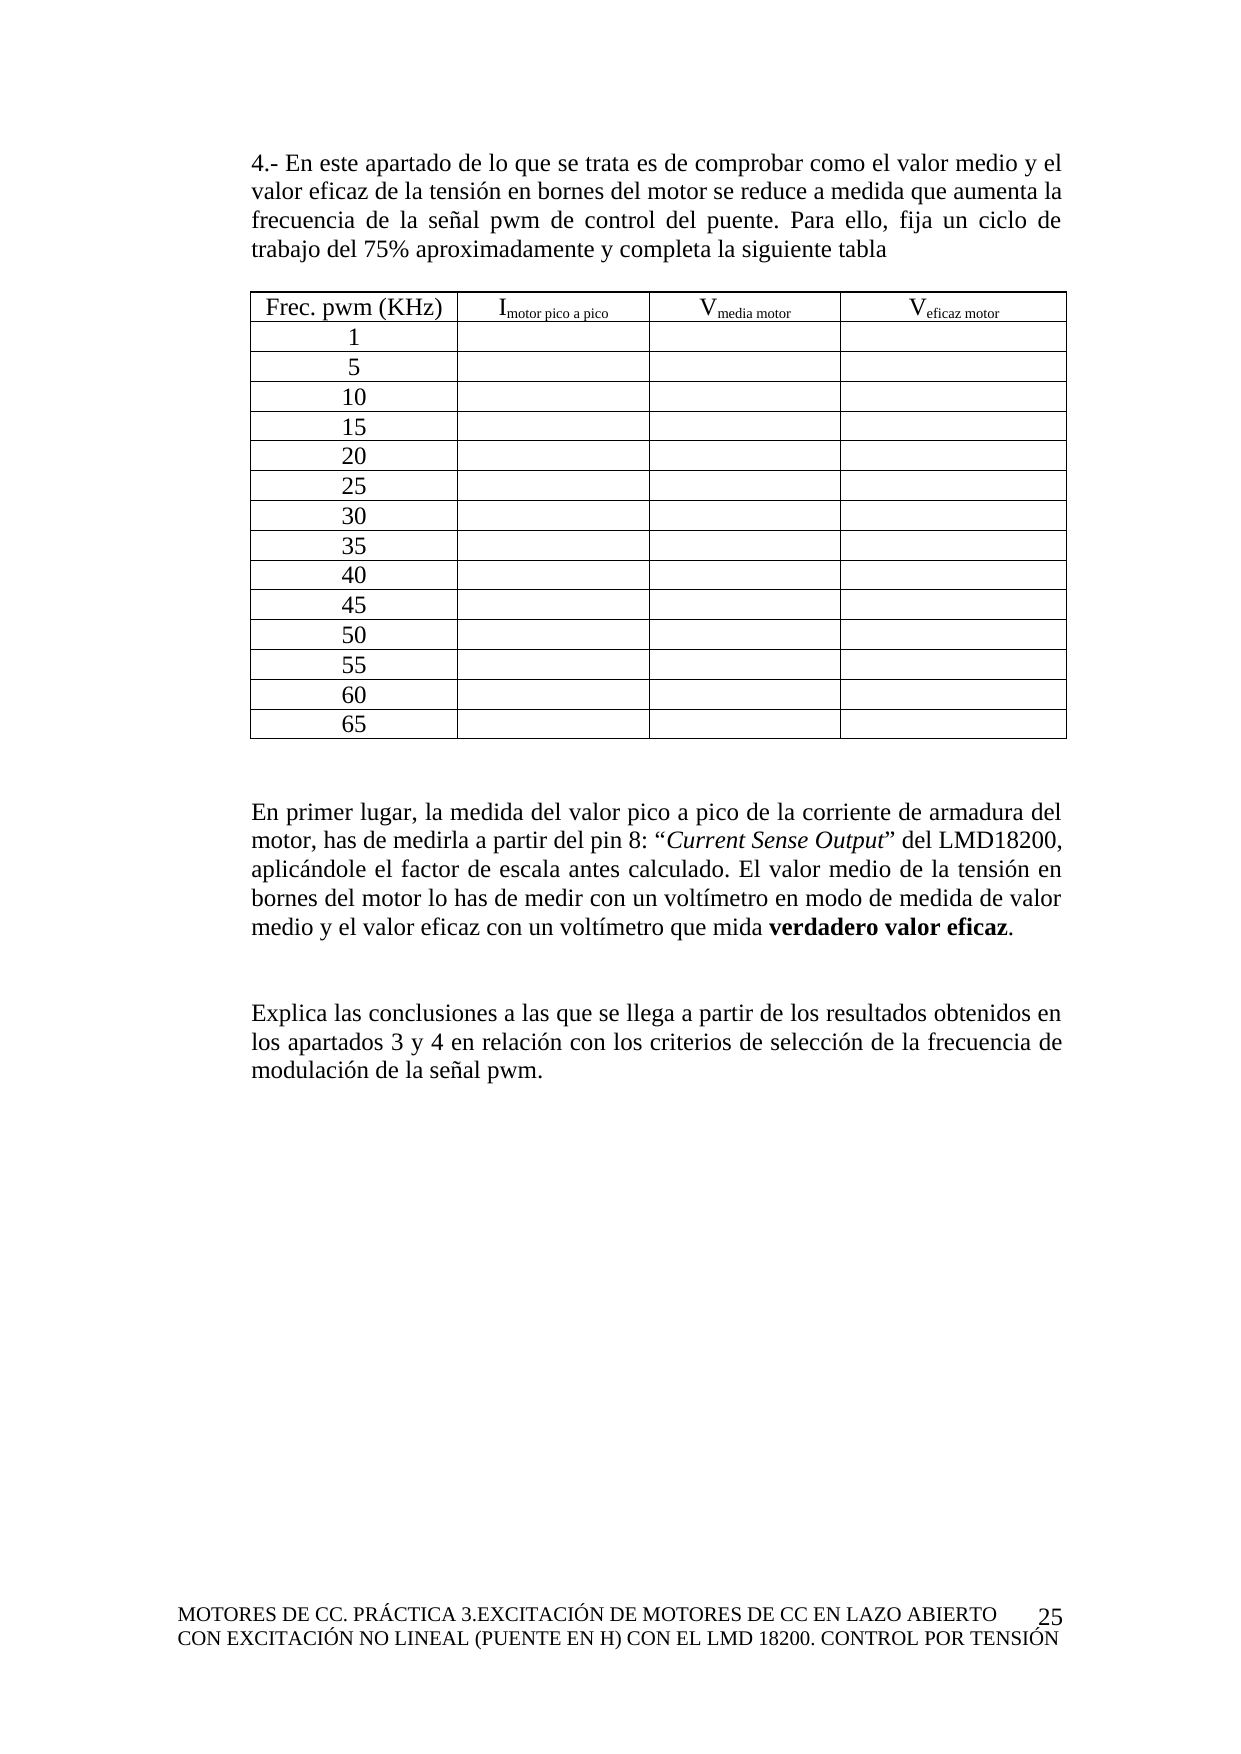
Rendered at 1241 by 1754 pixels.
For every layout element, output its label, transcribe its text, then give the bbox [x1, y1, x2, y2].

table_cell 45 [251, 590, 457, 619]
table_cell [841, 471, 1066, 500]
table_cell [458, 501, 649, 530]
table_cell [650, 710, 840, 738]
table_cell 20 [251, 441, 457, 470]
table_cell 55 [251, 650, 457, 679]
table_cell [841, 710, 1066, 738]
table_cell [841, 680, 1066, 708]
table_cell [458, 412, 649, 440]
table_cell [841, 561, 1066, 589]
table_cell [650, 441, 840, 470]
table_cell [458, 590, 649, 619]
table_cell 50 [251, 620, 457, 649]
table_cell [458, 561, 649, 589]
table_cell [650, 471, 840, 500]
table_cell [841, 590, 1066, 619]
table_cell 5 [251, 352, 457, 381]
table_cell [458, 620, 649, 649]
table_cell 60 [251, 680, 457, 708]
table_cell [650, 650, 840, 679]
table_cell [458, 441, 649, 470]
table_cell [650, 680, 840, 708]
table_cell [841, 501, 1066, 530]
table_cell [650, 501, 840, 530]
table_cell [458, 531, 649, 559]
table_cell [458, 322, 649, 351]
text En primer lugar, la medida del valor pico a pico de la corriente de armadura del motor, has de medirla a partir del pin 8: “Current Sense Output” del LMD18200, aplicándole el factor de escala antes calculado. El valor medio de la tensión en bornes del motor lo has de medir con un voltímetro en modo de medida de valor medio y el valor eficaz con un voltímetro que mida verdadero valor eficaz. [251, 797, 1063, 941]
table_cell 40 [251, 561, 457, 589]
table_cell [650, 561, 840, 589]
table_cell 10 [251, 382, 457, 411]
table_cell 65 [251, 710, 457, 738]
table_cell [841, 650, 1066, 679]
table_cell [650, 412, 840, 440]
table_cell 35 [251, 531, 457, 559]
table_cell [650, 382, 840, 411]
table_header Vmedia motor [650, 293, 840, 321]
table_header Veficaz motor [841, 293, 1066, 321]
table_cell 15 [251, 412, 457, 440]
table_cell [650, 531, 840, 559]
table_cell [458, 352, 649, 381]
table_cell [458, 382, 649, 411]
table_cell [650, 352, 840, 381]
table_cell 1 [251, 322, 457, 351]
table_cell 25 [251, 471, 457, 500]
table_cell [841, 412, 1066, 440]
table_cell [458, 680, 649, 708]
table_header Imotor pico a pico [458, 293, 649, 321]
table_cell [841, 620, 1066, 649]
table_cell [650, 590, 840, 619]
table_cell [650, 620, 840, 649]
table_cell [841, 441, 1066, 470]
table_cell [650, 322, 840, 351]
table_cell [458, 710, 649, 738]
table_cell [841, 322, 1066, 351]
table_cell [841, 352, 1066, 381]
table_cell [841, 382, 1066, 411]
table_cell 30 [251, 501, 457, 530]
table_cell [841, 531, 1066, 559]
text Explica las conclusiones a las que se llega a partir de los resultados obtenidos en los apartados 3 y 4 en relación con los criterios de selección de la frecuencia de modulación de la señal pwm. [251, 998, 1063, 1084]
table_header Frec. pwm (KHz) [251, 293, 457, 321]
text 4.- En este apartado de lo que se trata es de comprobar como el valor medio y el valor eficaz de la tensión en bornes del motor se reduce a medida que aumenta la frecuencia de la señal pwm de control del puente. Para ello, fija un ciclo de trabajo del 75% aproximadamente y completa la siguiente tabla [251, 148, 1063, 263]
table_cell [458, 650, 649, 679]
table_cell [458, 471, 649, 500]
